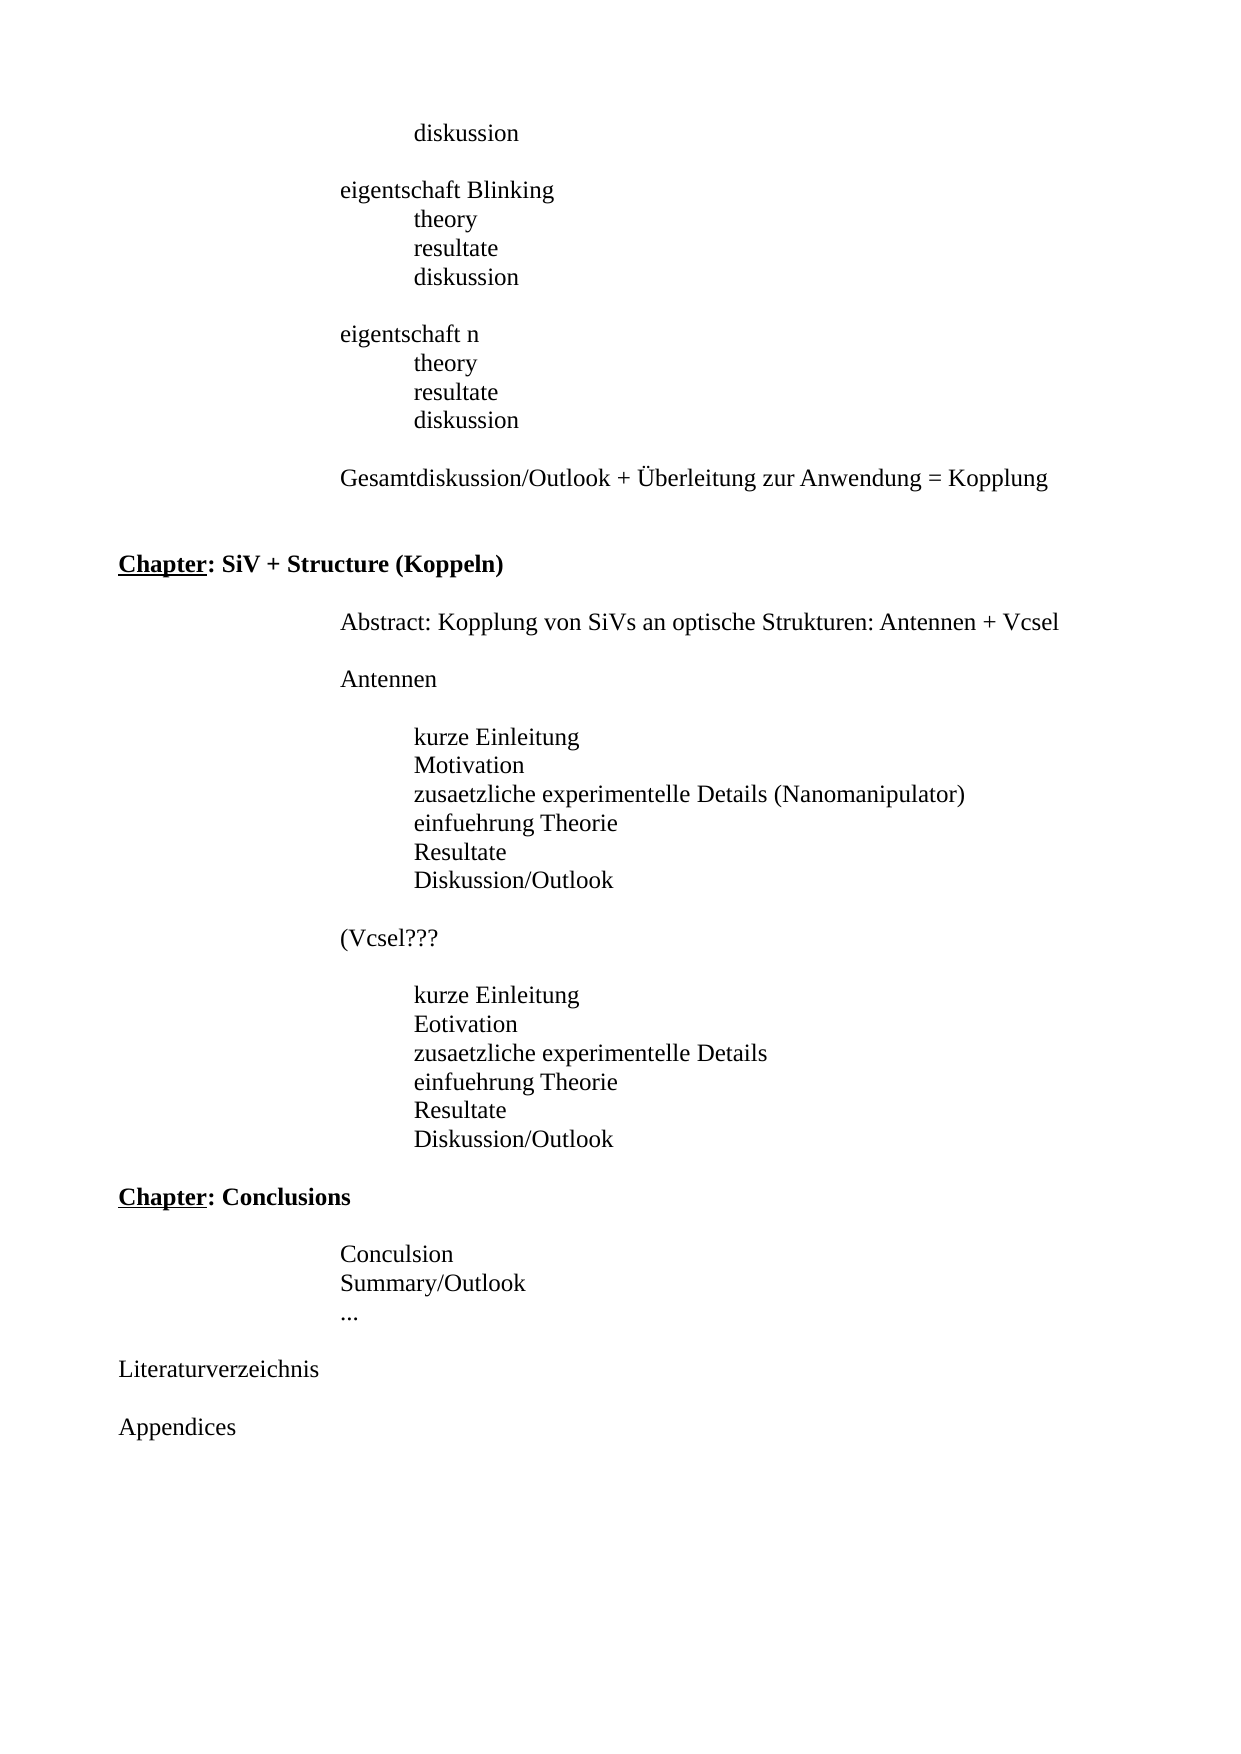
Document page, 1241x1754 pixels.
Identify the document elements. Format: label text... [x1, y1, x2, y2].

text ... [118, 1297, 1122, 1326]
text resultate [118, 377, 1122, 406]
text einfuehrung Theorie [118, 808, 1122, 837]
text Conculsion [118, 1239, 1122, 1268]
text Eotivation [118, 1009, 1122, 1038]
text diskussion [118, 406, 1122, 434]
text eigentschaft n [118, 319, 1122, 348]
text theory [118, 348, 1122, 377]
text kurze Einleitung [118, 981, 1122, 1009]
text zusaetzliche experimentelle Details [118, 1038, 1122, 1067]
text diskussion [118, 118, 1122, 147]
text Gesamtdiskussion/Outlook + Überleitung zur Anwendung = Kopplung [118, 463, 1122, 492]
text resultate [118, 233, 1122, 262]
text Resultate [118, 1096, 1122, 1124]
text Summary/Outlook [118, 1268, 1122, 1297]
text theory [118, 204, 1122, 233]
text Resultate [118, 837, 1122, 866]
text einfuehrung Theorie [118, 1067, 1122, 1096]
text Literaturverzeichnis [118, 1354, 1122, 1383]
text diskussion [118, 262, 1122, 291]
text (Vcsel??? [118, 923, 1122, 952]
text Motivation [118, 751, 1122, 779]
text kurze Einleitung [118, 722, 1122, 751]
text Chapter: SiV + Structure (Koppeln) [118, 549, 1122, 578]
text Chapter: Conclusions [118, 1182, 1122, 1211]
text eigentschaft Blinking [118, 176, 1122, 204]
text zusaetzliche experimentelle Details (Nanomanipulator) [118, 779, 1122, 808]
text Antennen [118, 664, 1122, 693]
text Abstract: Kopplung von SiVs an optische Strukturen: Antennen + Vcsel [118, 607, 1122, 636]
text Diskussion/Outlook [118, 866, 1122, 894]
text Appendices [118, 1412, 1122, 1441]
text Diskussion/Outlook [118, 1124, 1122, 1153]
